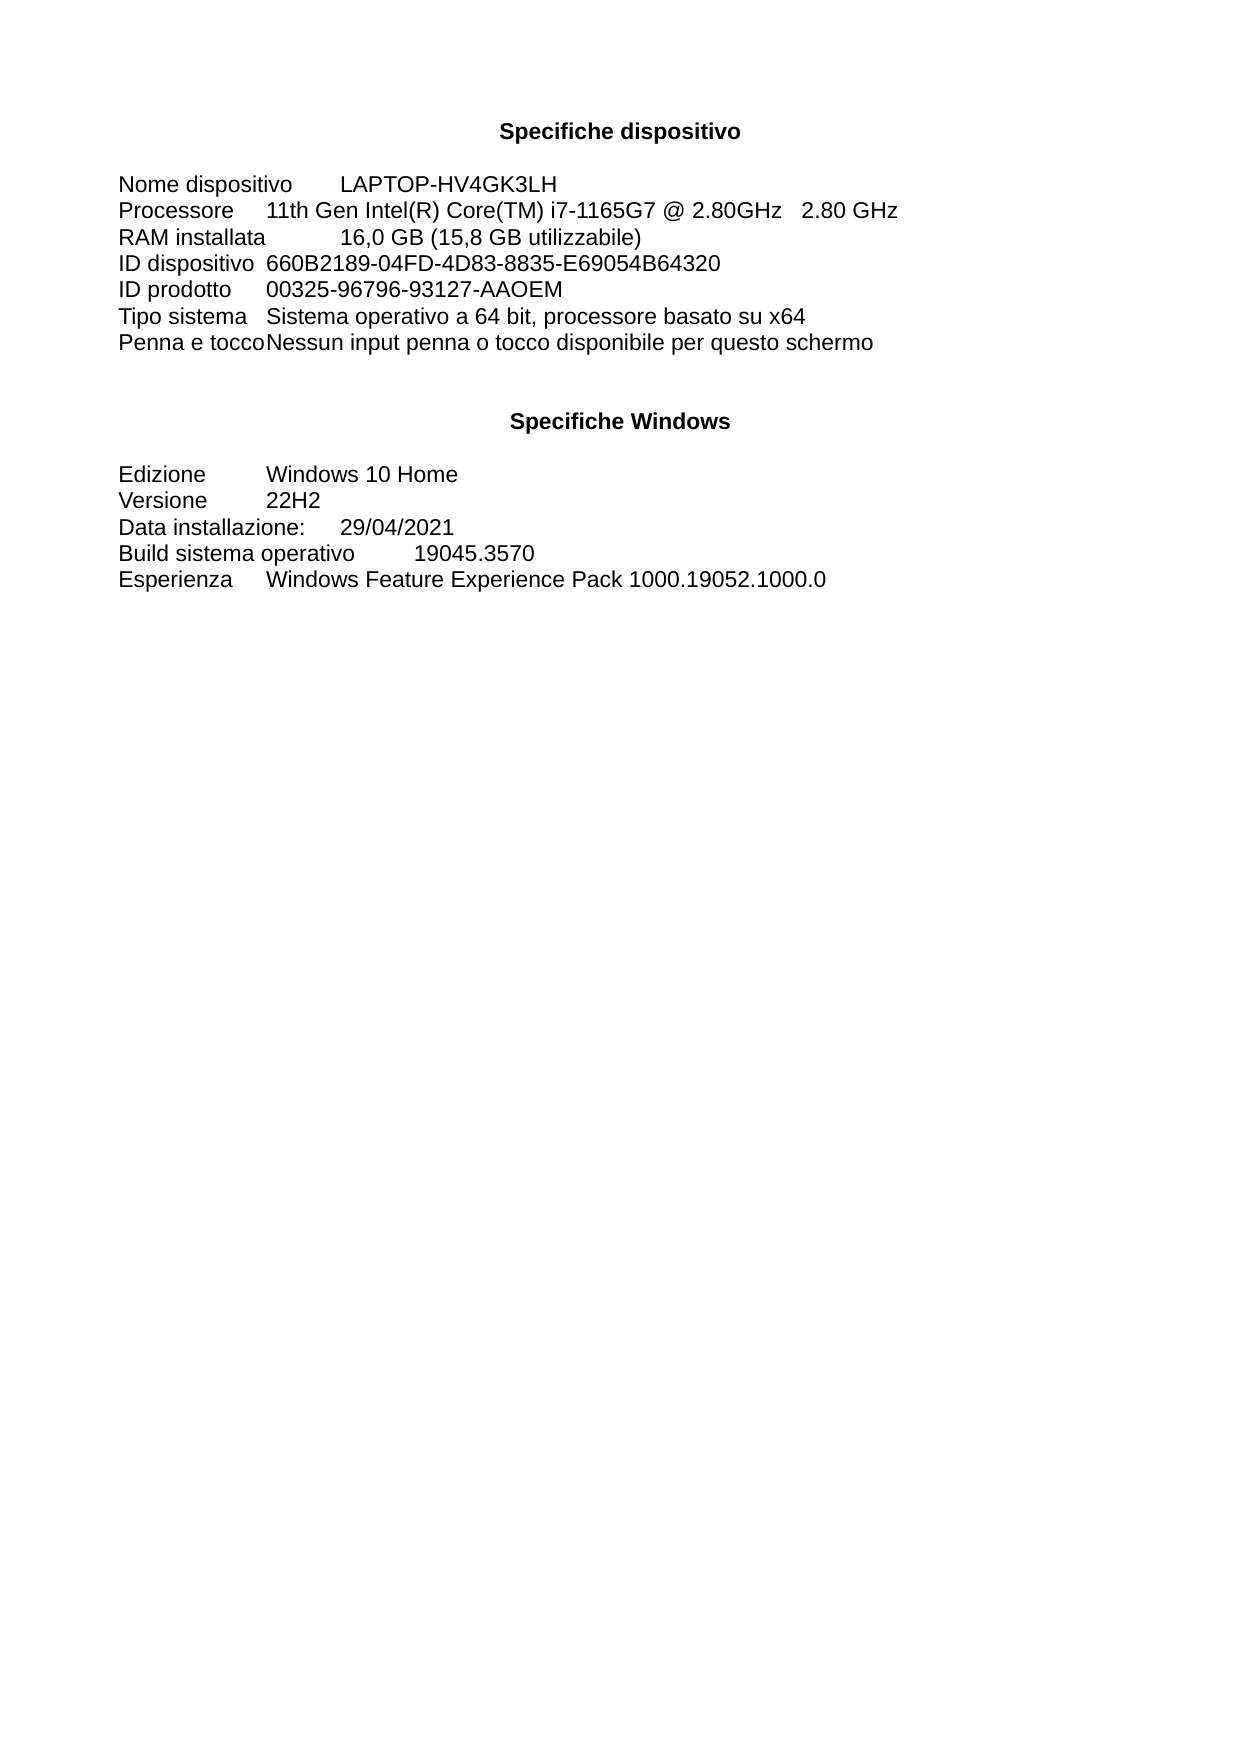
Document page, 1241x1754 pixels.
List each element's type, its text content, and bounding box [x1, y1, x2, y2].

text ID prodotto 00325-96796-93127-AAOEM [118, 276, 1122, 303]
text Penna e tocco Nessun input penna o tocco disponibile per questo schermo [118, 329, 1122, 355]
text Nome dispositivo LAPTOP-HV4GK3LH [118, 171, 1122, 197]
text Processore 11th Gen Intel(R) Core(TM) i7-1165G7 @ 2.80GHz 2.80 GHz [118, 197, 1122, 223]
text Specifiche Windows [118, 408, 1122, 434]
text Esperienza Windows Feature Experience Pack 1000.19052.1000.0 [118, 566, 1122, 592]
text Tipo sistema Sistema operativo a 64 bit, processore basato su x64 [118, 303, 1122, 329]
text Build sistema operativo 19045.3570 [118, 540, 1122, 566]
text Edizione Windows 10 Home [118, 461, 1122, 487]
text RAM installata 16,0 GB (15,8 GB utilizzabile) [118, 223, 1122, 250]
text Data installazione: ‎29/‎04/‎2021 [118, 513, 1122, 540]
text Versione 22H2 [118, 487, 1122, 513]
text Specifiche dispositivo [118, 118, 1122, 144]
text ID dispositivo 660B2189-04FD-4D83-8835-E69054B64320 [118, 250, 1122, 276]
